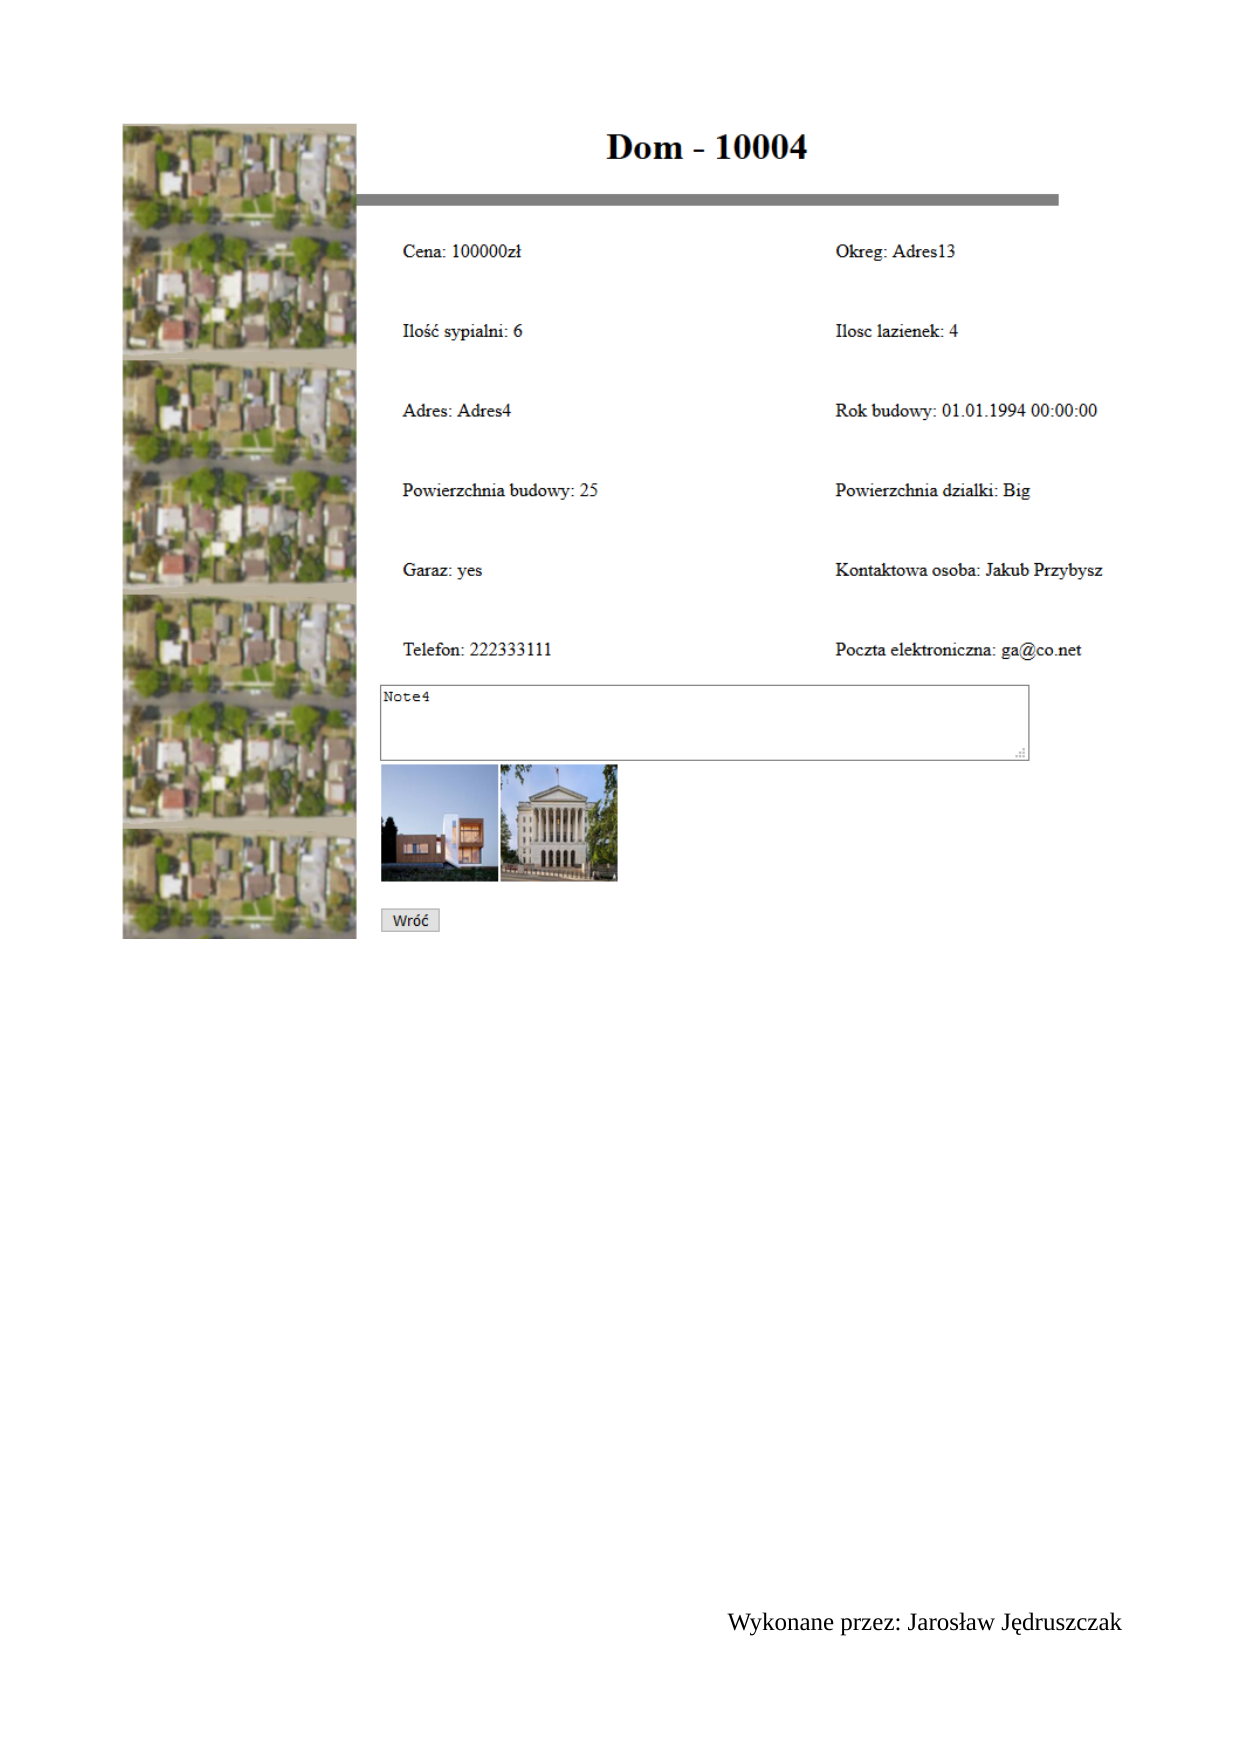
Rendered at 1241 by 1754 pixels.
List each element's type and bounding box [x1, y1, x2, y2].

picture [118, 118, 1122, 939]
